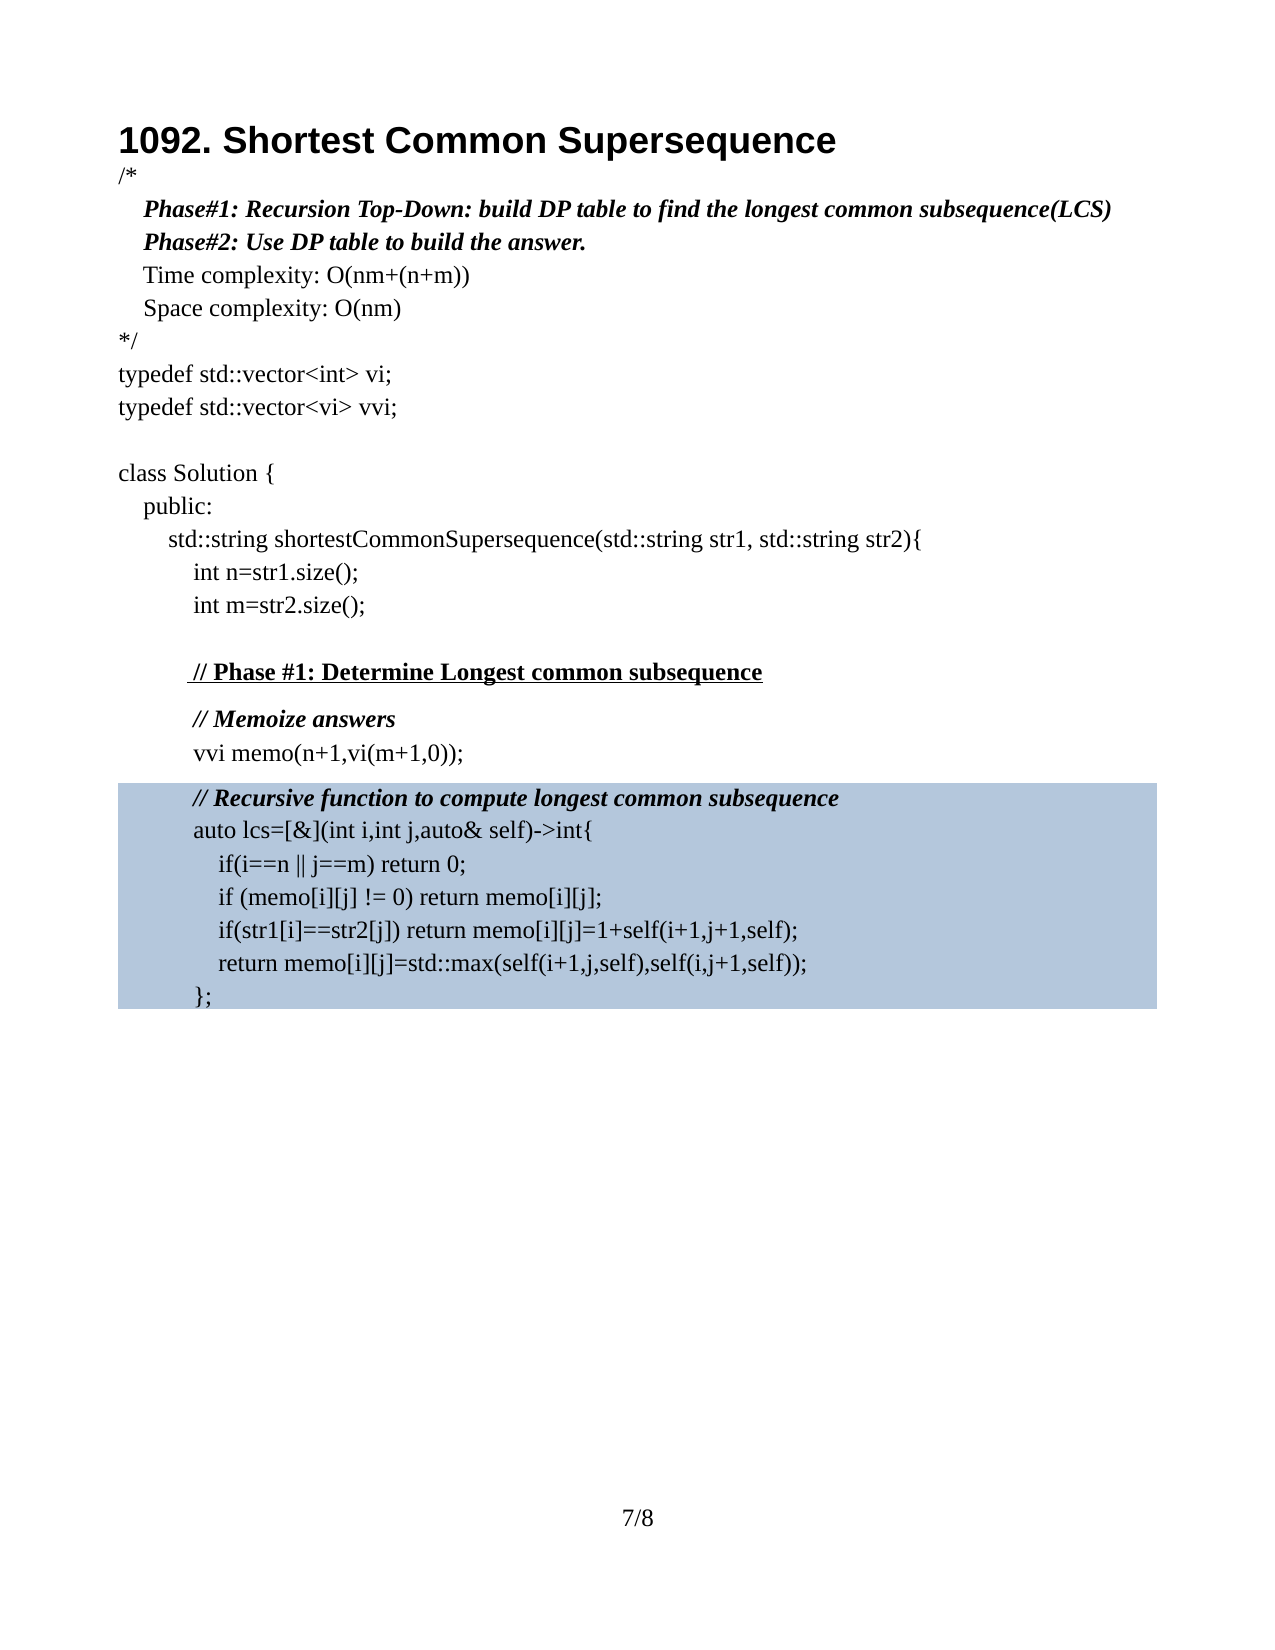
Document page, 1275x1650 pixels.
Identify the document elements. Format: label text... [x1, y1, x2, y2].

text Phase#2: Use DP table to build the answer. [118, 227, 1157, 256]
text if(i==n || j==m) return 0; [118, 849, 1157, 877]
text }; [118, 981, 1157, 1009]
text */ [118, 326, 1157, 355]
text class Solution { [118, 458, 1157, 487]
text auto lcs=[&](int i,int j,auto& self)->int{ [118, 816, 1157, 844]
text typedef std::vector<int> vi; [118, 359, 1157, 388]
text return memo[i][j]=std::max(self(i+1,j,self),self(i,j+1,self)); [118, 948, 1157, 976]
text public: [118, 491, 1157, 520]
subtitle 1092. Shortest Common Supersequence [118, 118, 1157, 161]
text int m=str2.size(); [118, 591, 1157, 619]
text if (memo[i][j] != 0) return memo[i][j]; [118, 882, 1157, 910]
text // Recursive function to compute longest common subsequence [118, 783, 1157, 811]
text int n=str1.size(); [118, 557, 1157, 586]
text /* [118, 161, 1157, 190]
text typedef std::vector<vi> vvi; [118, 392, 1157, 421]
text // Memoize answers [118, 704, 1157, 733]
text std::string shortestCommonSupersequence(std::string str1, std::string str2){ [118, 524, 1157, 553]
text if(str1[i]==str2[j]) return memo[i][j]=1+self(i+1,j+1,self); [118, 915, 1157, 943]
text // Phase #1: Determine Longest common subsequence [118, 657, 1157, 685]
text Phase#1: Recursion Top-Down: build DP table to find the longest common subsequence(LCS) [118, 194, 1157, 223]
text Time complexity: O(nm+(n+m)) [118, 260, 1157, 289]
text Space complexity: O(nm) [118, 293, 1157, 322]
text vvi memo(n+1,vi(m+1,0)); [118, 738, 1157, 766]
